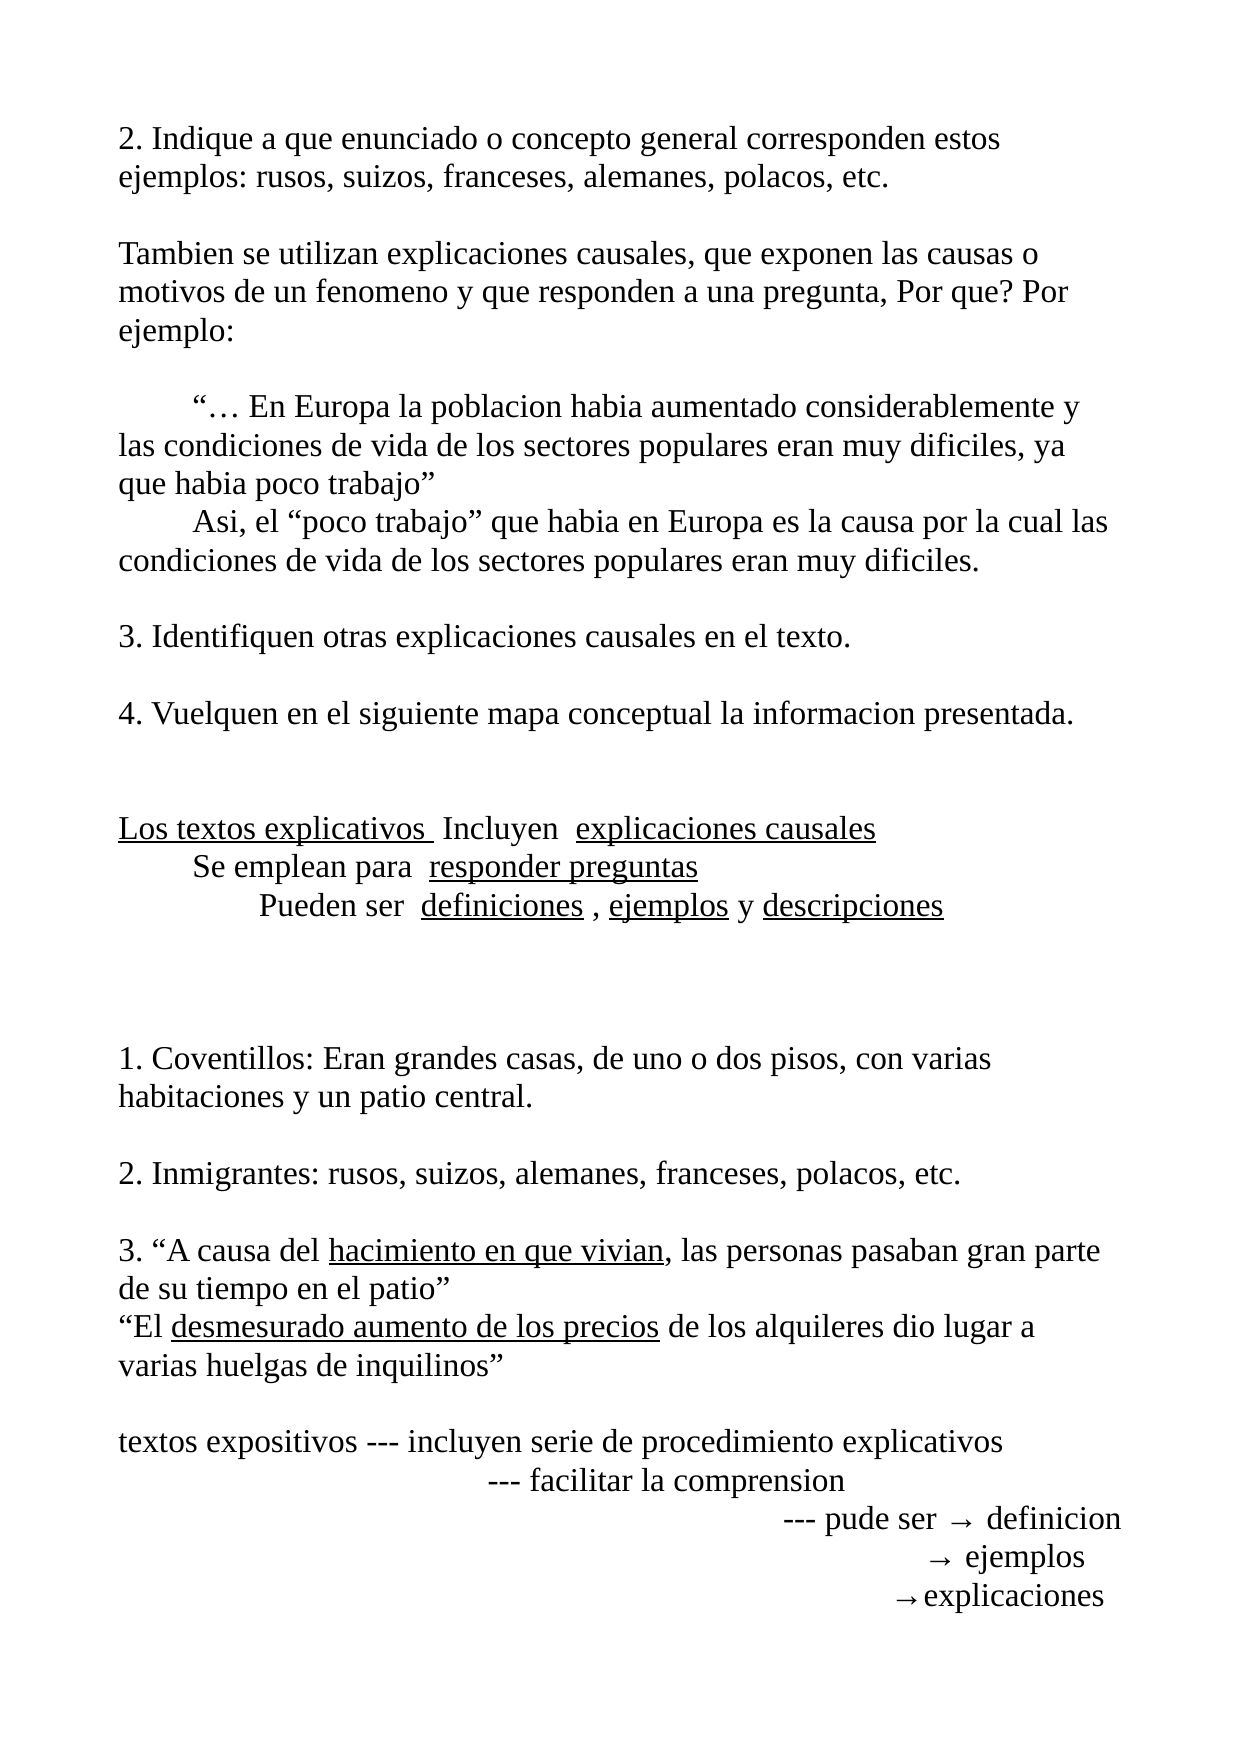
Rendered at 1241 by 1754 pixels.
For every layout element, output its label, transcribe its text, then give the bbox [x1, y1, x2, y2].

text --- facilitar la comprension [118, 1460, 1122, 1498]
text 2. Inmigrantes: rusos, suizos, alemanes, franceses, polacos, etc. [118, 1153, 1122, 1191]
text Tambien se utilizan explicaciones causales, que exponen las causas o motivos de un fenomeno y que responden a una pregunta, Por que? Por ejemplo: [118, 233, 1122, 348]
text Asi, el “poco trabajo” que habia en Europa es la causa por la cual las condiciones de vida de los sectores populares eran muy dificiles. [118, 501, 1122, 578]
text Se emplean para responder preguntas [118, 846, 1122, 885]
text --- pude ser → definicion [118, 1498, 1122, 1536]
text “… En Europa la poblacion habia aumentado considerablemente y las condiciones de vida de los sectores populares eran muy dificiles, ya que habia poco trabajo” [118, 386, 1122, 501]
text textos expositivos --- incluyen serie de procedimiento explicativos [118, 1421, 1122, 1460]
text →explicaciones [118, 1575, 1122, 1613]
text → ejemplos [118, 1536, 1122, 1575]
text “El desmesurado aumento de los precios de los alquileres dio lugar a varias huelgas de inquilinos” [118, 1306, 1122, 1383]
text Pueden ser definiciones , ejemplos y descripciones [118, 885, 1122, 923]
text 4. Vuelquen en el siguiente mapa conceptual la informacion presentada. [118, 693, 1122, 731]
text 1. Coventillos: Eran grandes casas, de uno o dos pisos, con varias habitaciones y un patio central. [118, 1038, 1122, 1115]
text Los textos explicativos Incluyen explicaciones causales [118, 808, 1122, 846]
text 2. Indique a que enunciado o concepto general corresponden estos ejemplos: rusos, suizos, franceses, alemanes, polacos, etc. [118, 118, 1122, 195]
text 3. Identifiquen otras explicaciones causales en el texto. [118, 616, 1122, 655]
text 3. “A causa del hacimiento en que vivian, las personas pasaban gran parte de su tiempo en el patio” [118, 1230, 1122, 1306]
